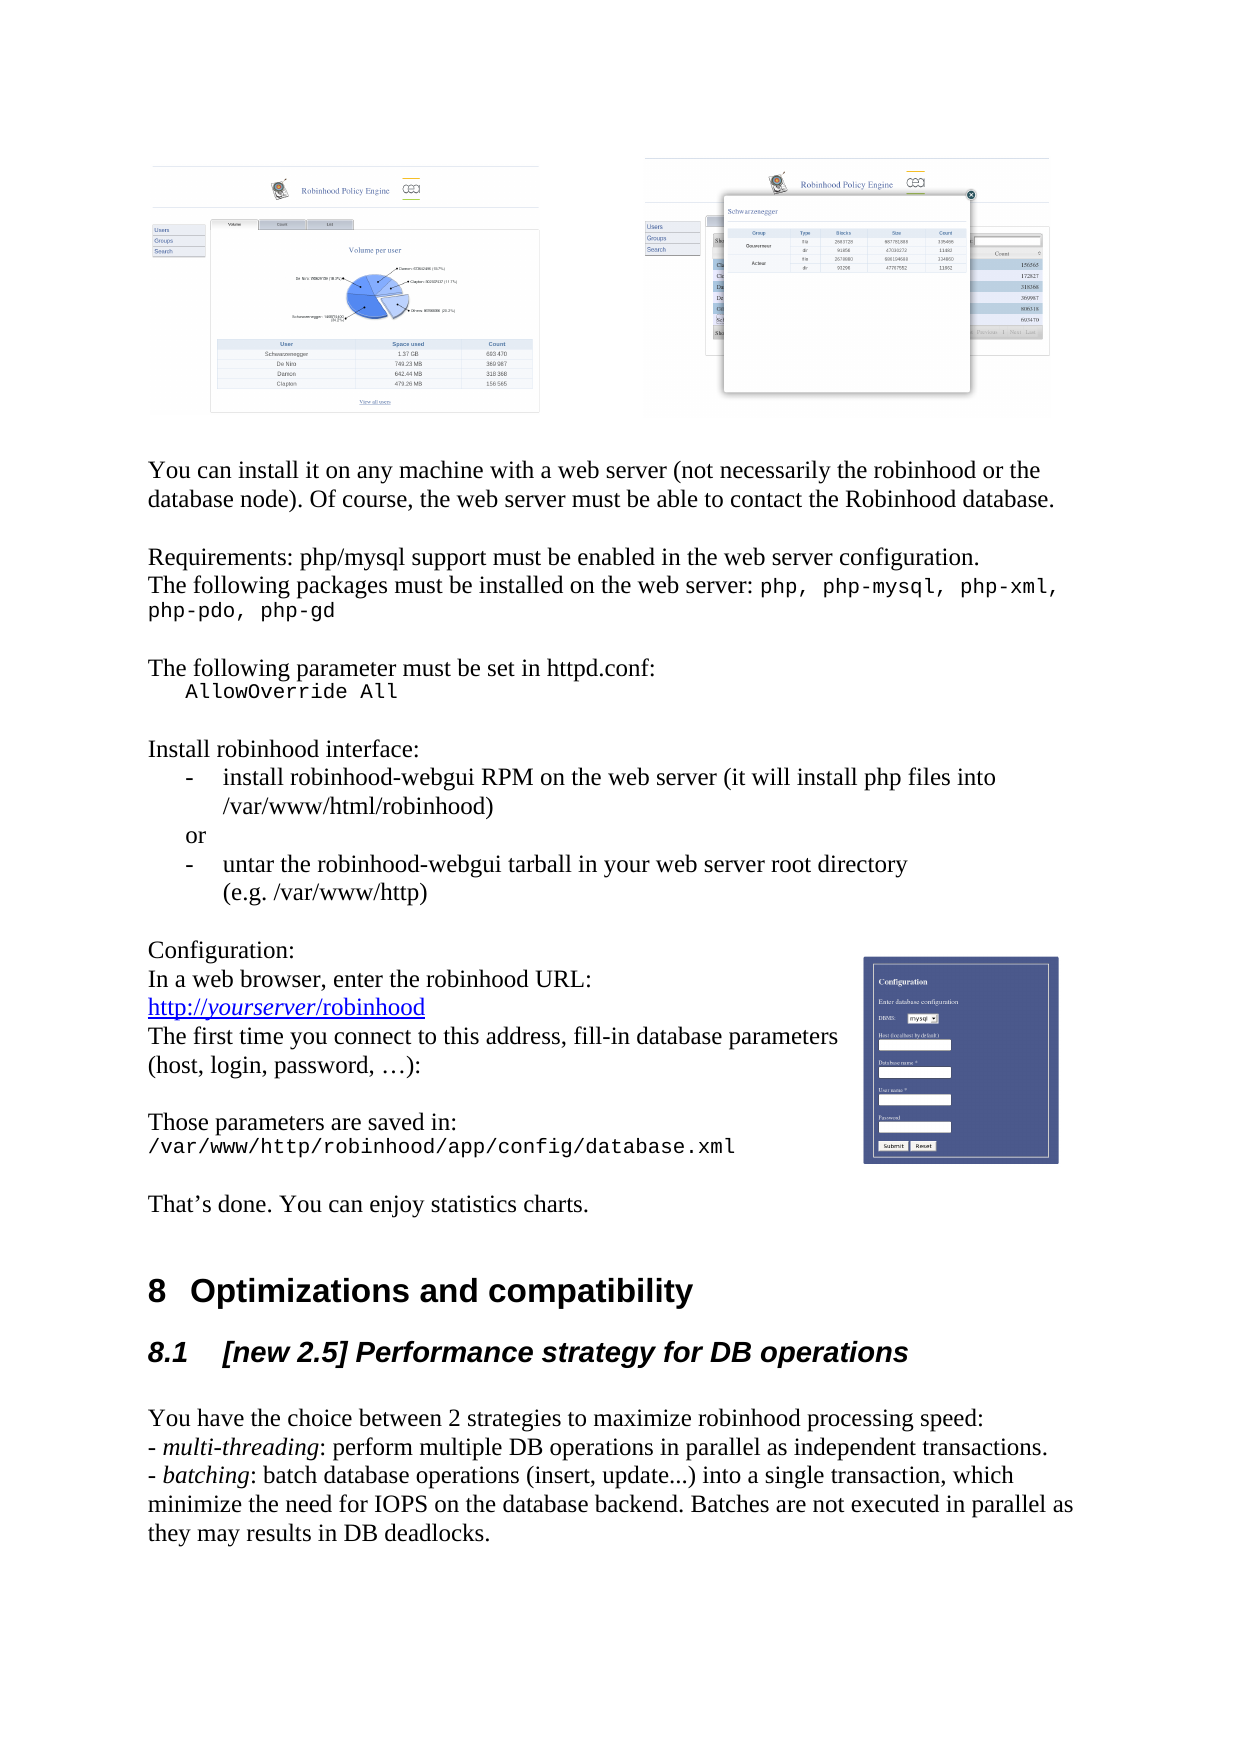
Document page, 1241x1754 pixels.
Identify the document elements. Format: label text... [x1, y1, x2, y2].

text [1062, 964, 1093, 1079]
subtitle Optimizations and compatibility [148, 1271, 1093, 1309]
list install robinhood-webgui RPM on the web server (it will install php files into /var/www/html/robinhood) [185, 762, 1093, 820]
subtitle [new 2.5] Performance strategy for DB operations [148, 1334, 1093, 1368]
text In a web browser, enter the robinhood URL: http://yourserver/robinhood The first time you connect to this address, fill-in database parameters (host, login, password, …): [148, 964, 860, 1079]
text That’s done. You can enjoy statistics charts. [148, 1160, 1093, 1217]
text - multi-threading: perform multiple DB operations in parallel as independent transactions. [148, 1432, 1093, 1461]
text [1062, 1107, 1093, 1160]
text Those parameters are saved in: /var/www/http/robinhood/app/config/database.xml [148, 1107, 860, 1160]
text The following parameter must be set in httpd.conf: [148, 653, 1093, 681]
text or [185, 820, 1093, 849]
table_header [136, 148, 616, 427]
table_header [616, 148, 1096, 427]
text Configuration: [148, 935, 1093, 1168]
text You can install it on any machine with a web server (not necessarily the robinhood or the database node). Of course, the web server must be able to contact the Robinhood database. [148, 456, 1093, 513]
list untar the robinhood-webgui tarball in your web server root directory (e.g. /var/www/http) [185, 849, 1093, 906]
text Install robinhood interface: [148, 734, 1093, 762]
text Requirements: php/mysql support must be enabled in the web server configuration. The following packages must be installed on the web server: php, php-mysql, php-xml, php-pdo, php-gd [148, 542, 1093, 624]
text AllowOverride All [148, 681, 1093, 705]
text - batching: batch database operations (insert, update...) into a single transaction, which minimize the need for IOPS on the database backend. Batches are not executed in parallel as they may results in DB deadlocks. [148, 1461, 1093, 1547]
text You have the choice between 2 strategies to maximize robinhood processing speed: [148, 1403, 1093, 1432]
